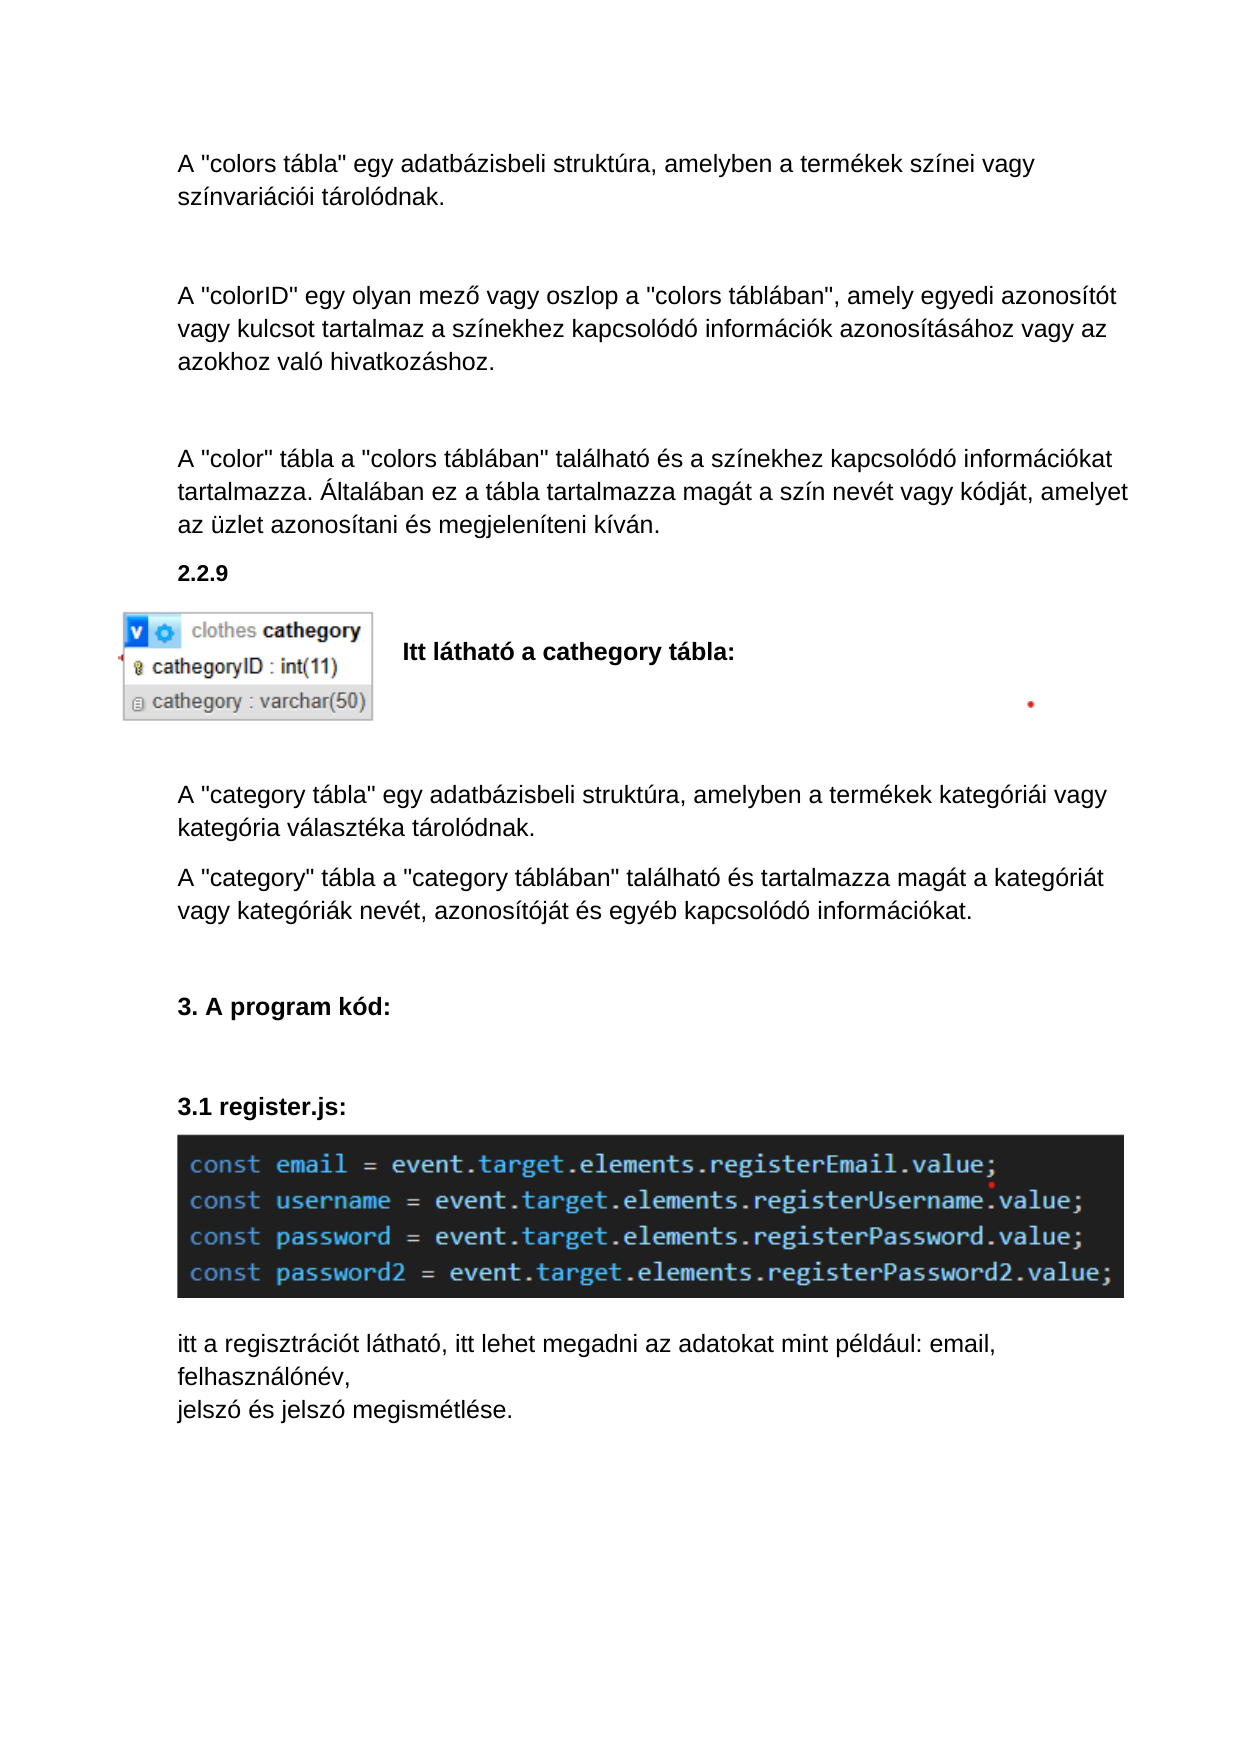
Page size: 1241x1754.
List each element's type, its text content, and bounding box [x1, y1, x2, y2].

text A "category tábla" egy adatbázisbeli struktúra, amelyben a termékek kategóriái vagy kategória választéka tárolódnak. [177, 780, 1152, 842]
text A "colorID" egy olyan mező vagy oszlop a "colors táblában", amely egyedi azonosítót vagy kulcsot tartalmaz a színekhez kapcsolódó információk azonosításához vagy az azokhoz való hivatkozáshoz. [177, 281, 1152, 376]
picture [177, 1120, 1124, 1298]
text A "color" tábla a "colors táblában" található és a színekhez kapcsolódó információkat tartalmazza. Általában ez a tábla tartalmazza magát a szín nevét vagy kódját, amelyet az üzlet azonosítani és megjeleníteni kíván. [177, 444, 1152, 538]
text Itt látható a cathegory tábla: [177, 637, 1152, 665]
text itt a regisztrációt látható, itt lehet megadni az adatokat mint például: email, felhasználónév, jelszó és jelszó megismétlése. [177, 1329, 1152, 1424]
text 3.1 register.js: [177, 1092, 1152, 1120]
picture [177, 842, 1124, 863]
text 3. A program kód: [177, 992, 1152, 1021]
text 2.2.9 [177, 559, 1152, 616]
text A "colors tábla" egy adatbázisbeli struktúra, amelyben a termékek színei vagy színvariációi tárolódnak. [177, 118, 1152, 211]
picture [177, 924, 1124, 992]
picture [117, 603, 1124, 780]
text A "category" tábla a "category táblában" található és tartalmazza magát a kategóriát vagy kategóriák nevét, azonosítóját és egyéb kapcsolódó információkat. [177, 863, 1152, 924]
picture [177, 1021, 1124, 1092]
